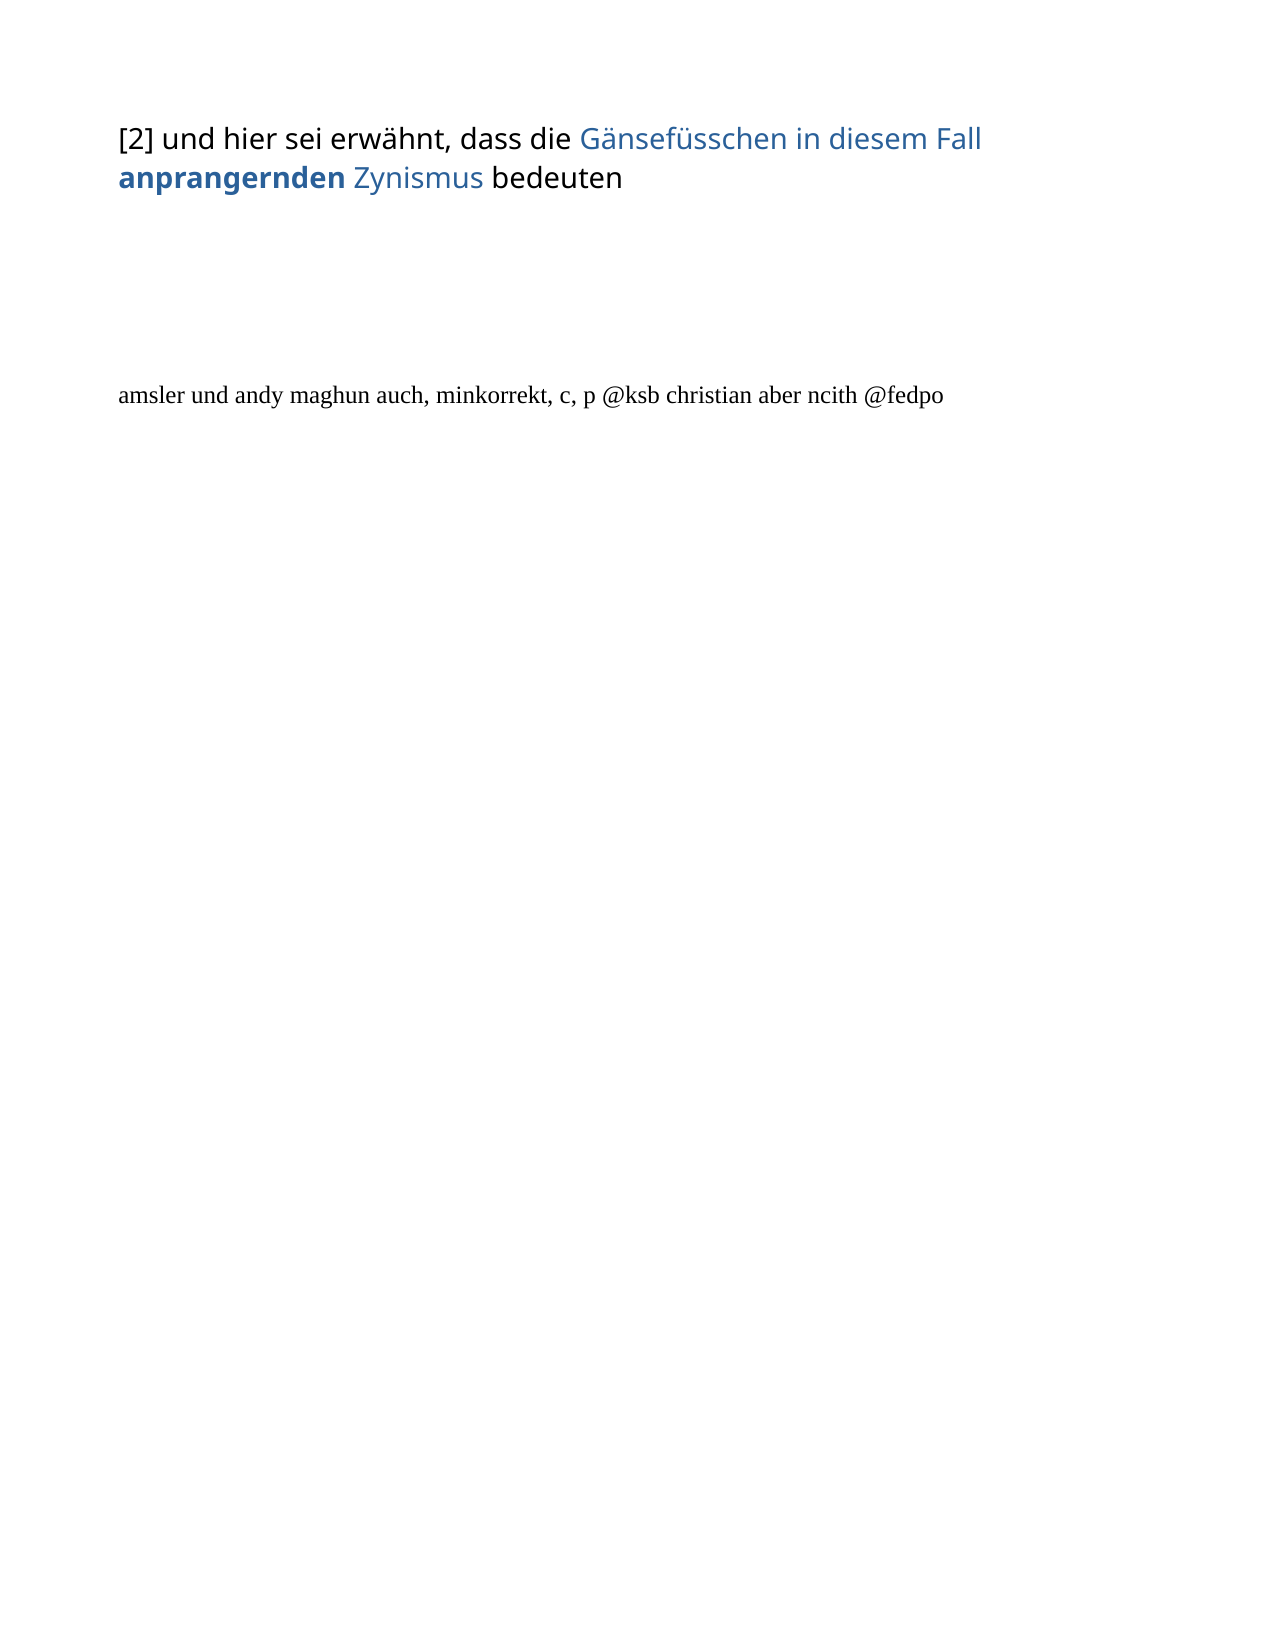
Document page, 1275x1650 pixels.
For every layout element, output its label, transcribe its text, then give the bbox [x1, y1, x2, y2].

text amsler und andy maghun auch, minkorrekt, c, p @ksb christian aber ncith @fedpo [118, 381, 1157, 409]
text [2] und hier sei erwähnt, dass die Gänsefüsschen in diesem Fall anprangernden Zynismus bedeuten [118, 118, 1157, 197]
